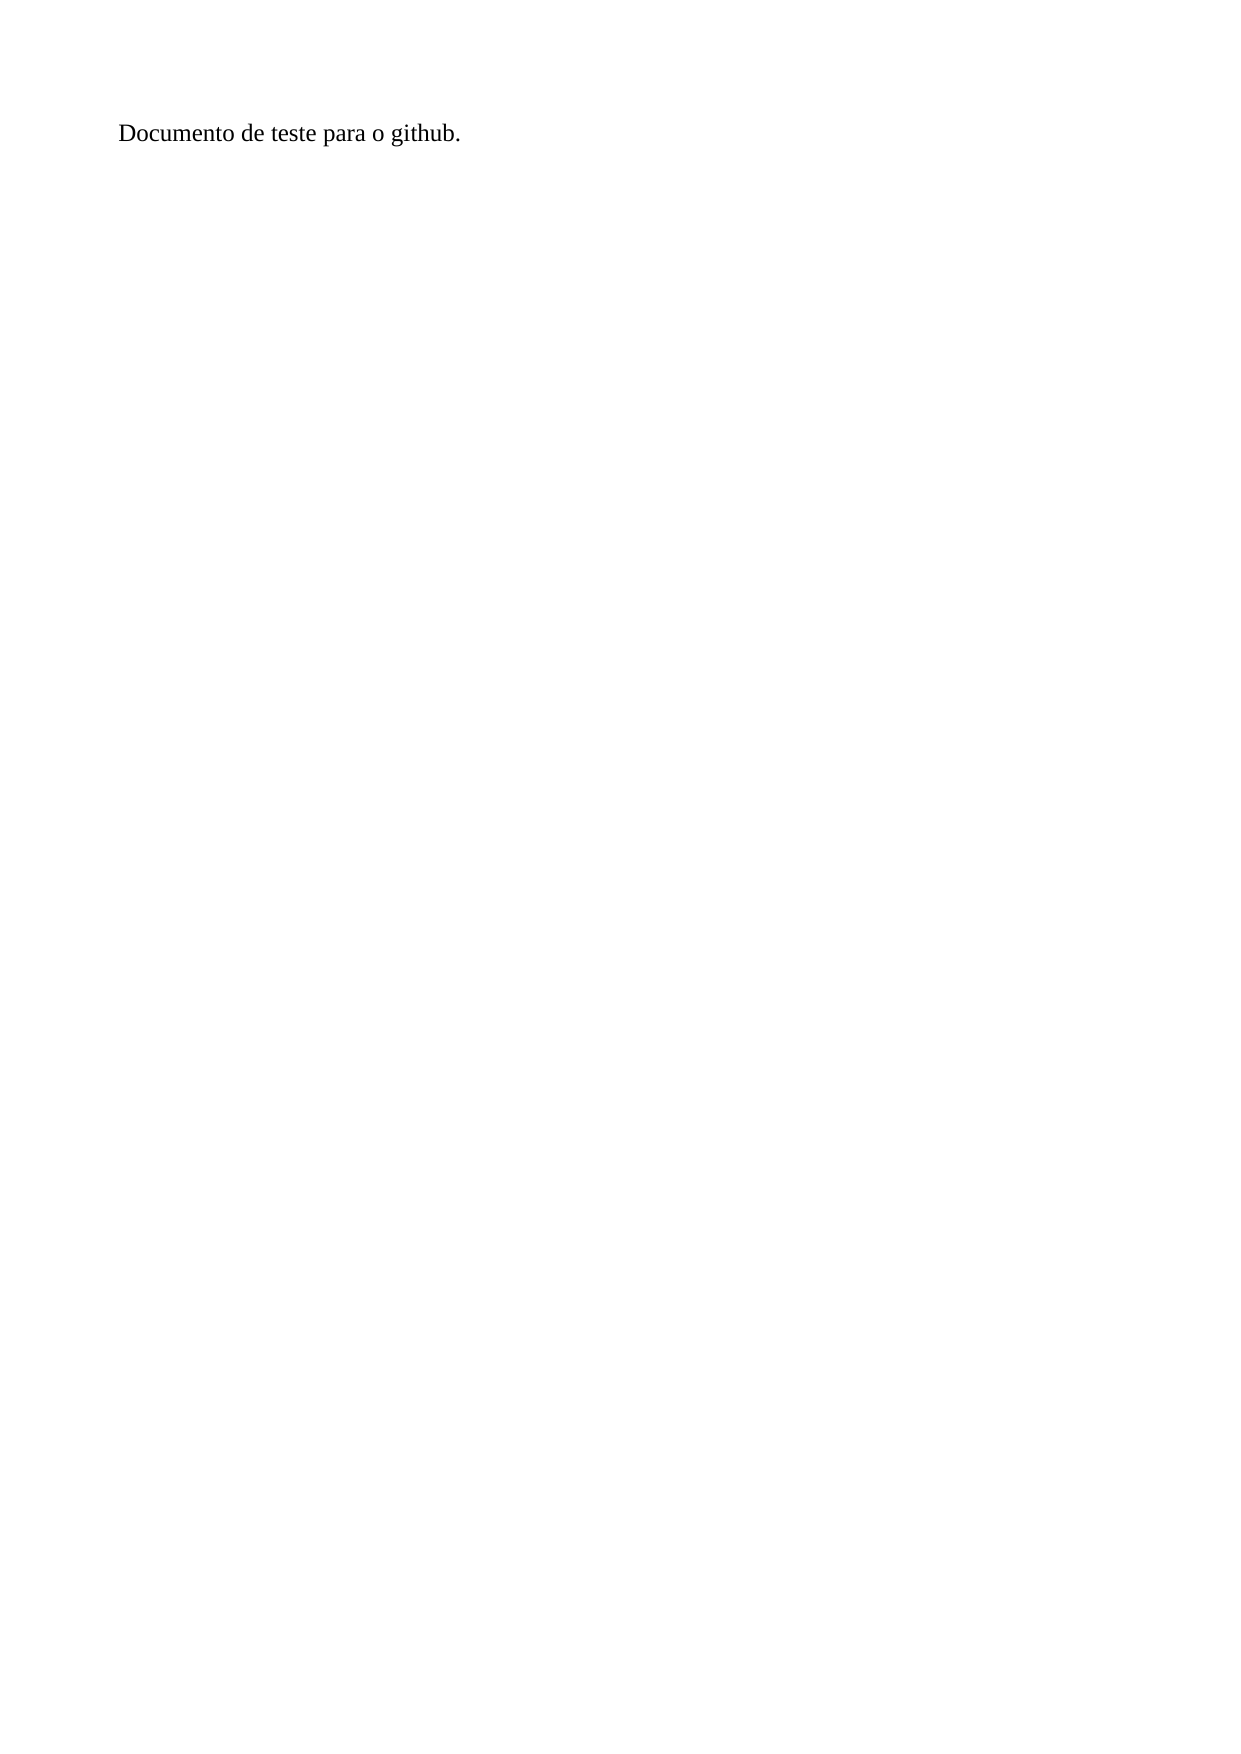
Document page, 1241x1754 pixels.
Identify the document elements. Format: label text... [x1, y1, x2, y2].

text Documento de teste para o github. [118, 118, 1122, 147]
